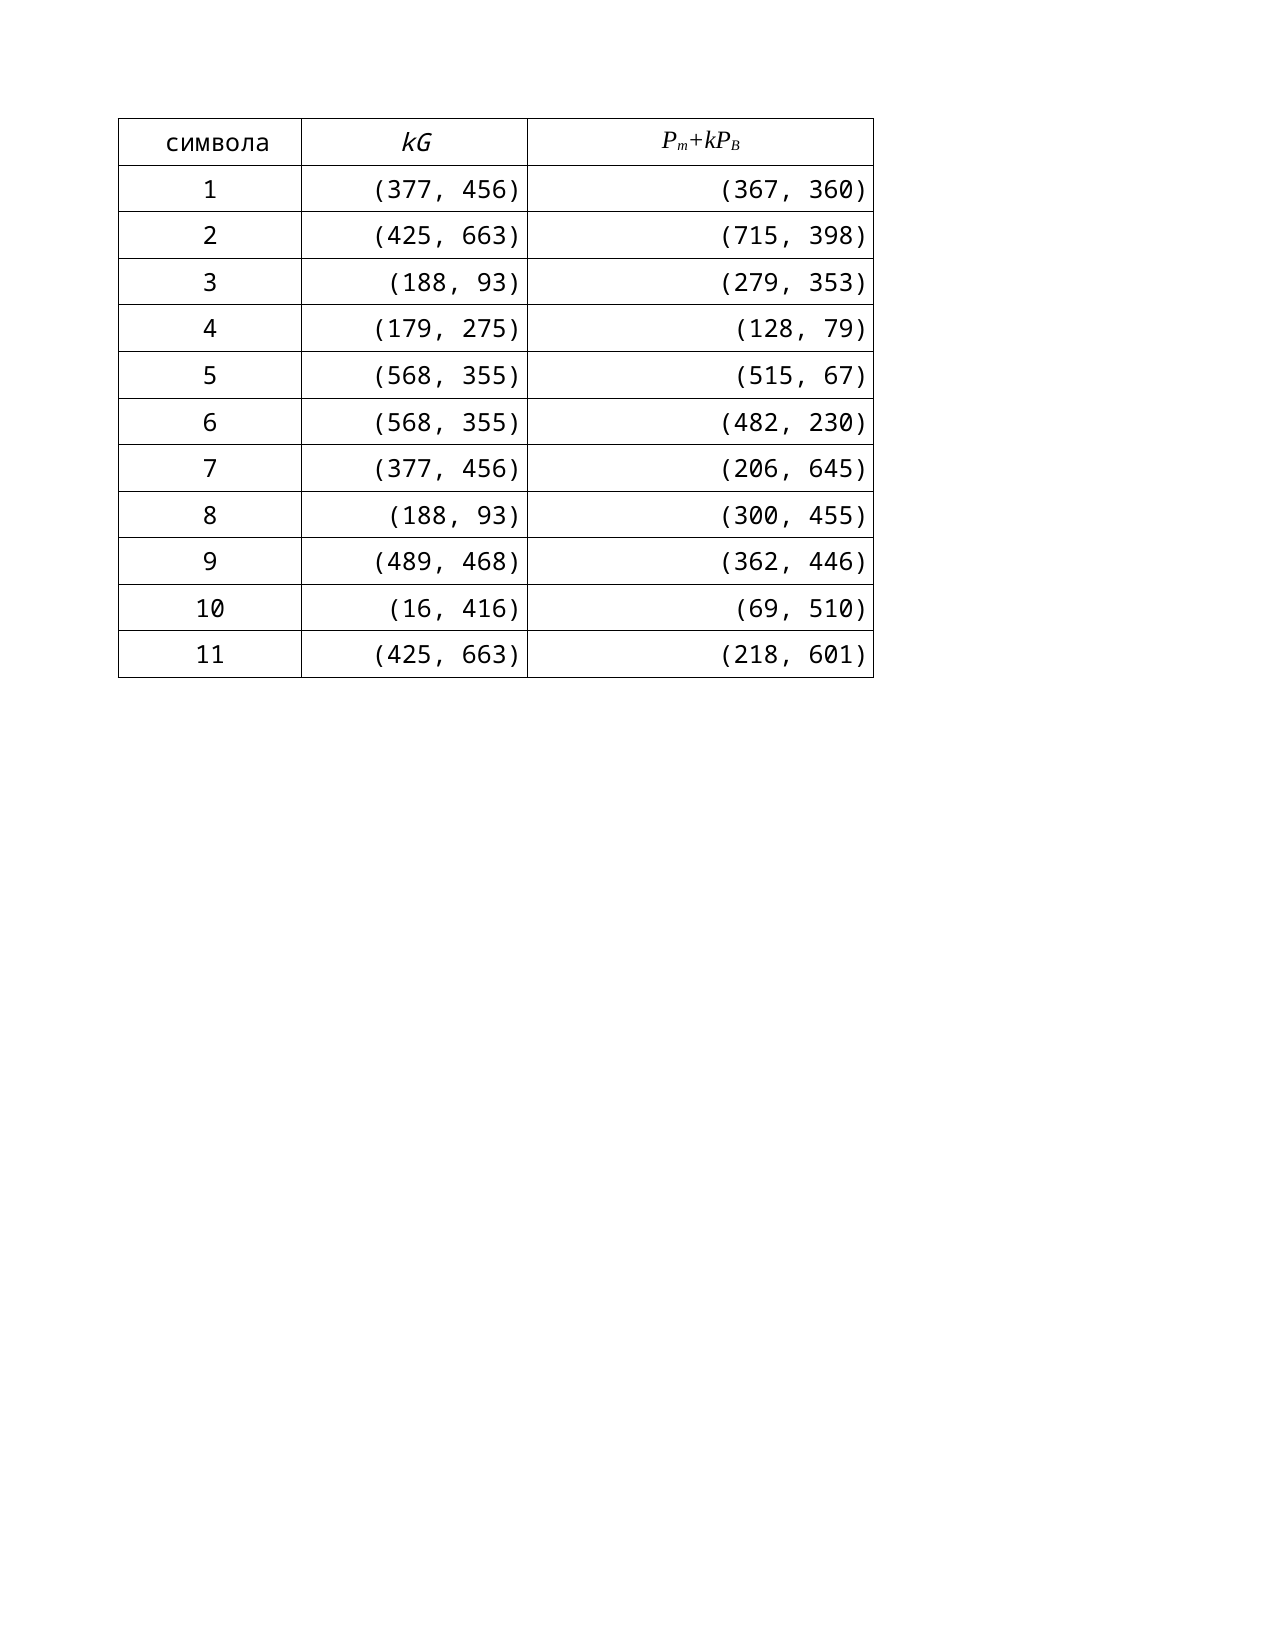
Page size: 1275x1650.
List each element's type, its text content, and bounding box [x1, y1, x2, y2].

table_cell 3 [119, 259, 301, 304]
table_cell (568, 355) [302, 399, 527, 444]
table_cell (206, 645) [528, 445, 873, 491]
table_cell (218, 601) [528, 631, 873, 677]
table_cell 6 [119, 399, 301, 444]
table_cell (179, 275) [302, 305, 527, 351]
table_cell (568, 355) [302, 352, 527, 397]
table_cell (69, 510) [528, 585, 873, 630]
table_cell (425, 663) [302, 631, 527, 677]
table_cell (377, 456) [302, 445, 527, 491]
table_cell 2 [119, 212, 301, 258]
table_cell (715, 398) [528, 212, 873, 258]
table_cell (188, 93) [302, 259, 527, 304]
table_cell 7 [119, 445, 301, 491]
table_cell (16, 416) [302, 585, 527, 630]
table_header kG [302, 119, 527, 165]
table_cell 8 [119, 492, 301, 537]
table_cell (489, 468) [302, 538, 527, 584]
table_cell 10 [119, 585, 301, 630]
table_cell (425, 663) [302, 212, 527, 258]
table_header символа [119, 119, 301, 165]
table_cell 4 [119, 305, 301, 351]
table_cell 11 [119, 631, 301, 677]
table_cell (128, 79) [528, 305, 873, 351]
table_cell (367, 360) [528, 166, 873, 211]
table_cell 5 [119, 352, 301, 397]
table_cell (300, 455) [528, 492, 873, 537]
table_cell 9 [119, 538, 301, 584]
table_cell (279, 353) [528, 259, 873, 304]
table_cell (362, 446) [528, 538, 873, 584]
table_cell (482, 230) [528, 399, 873, 444]
table_cell (188, 93) [302, 492, 527, 537]
table_header Pm+kPB [528, 119, 873, 165]
table_cell (515, 67) [528, 352, 873, 397]
table_cell (377, 456) [302, 166, 527, 211]
table_cell 1 [119, 166, 301, 211]
